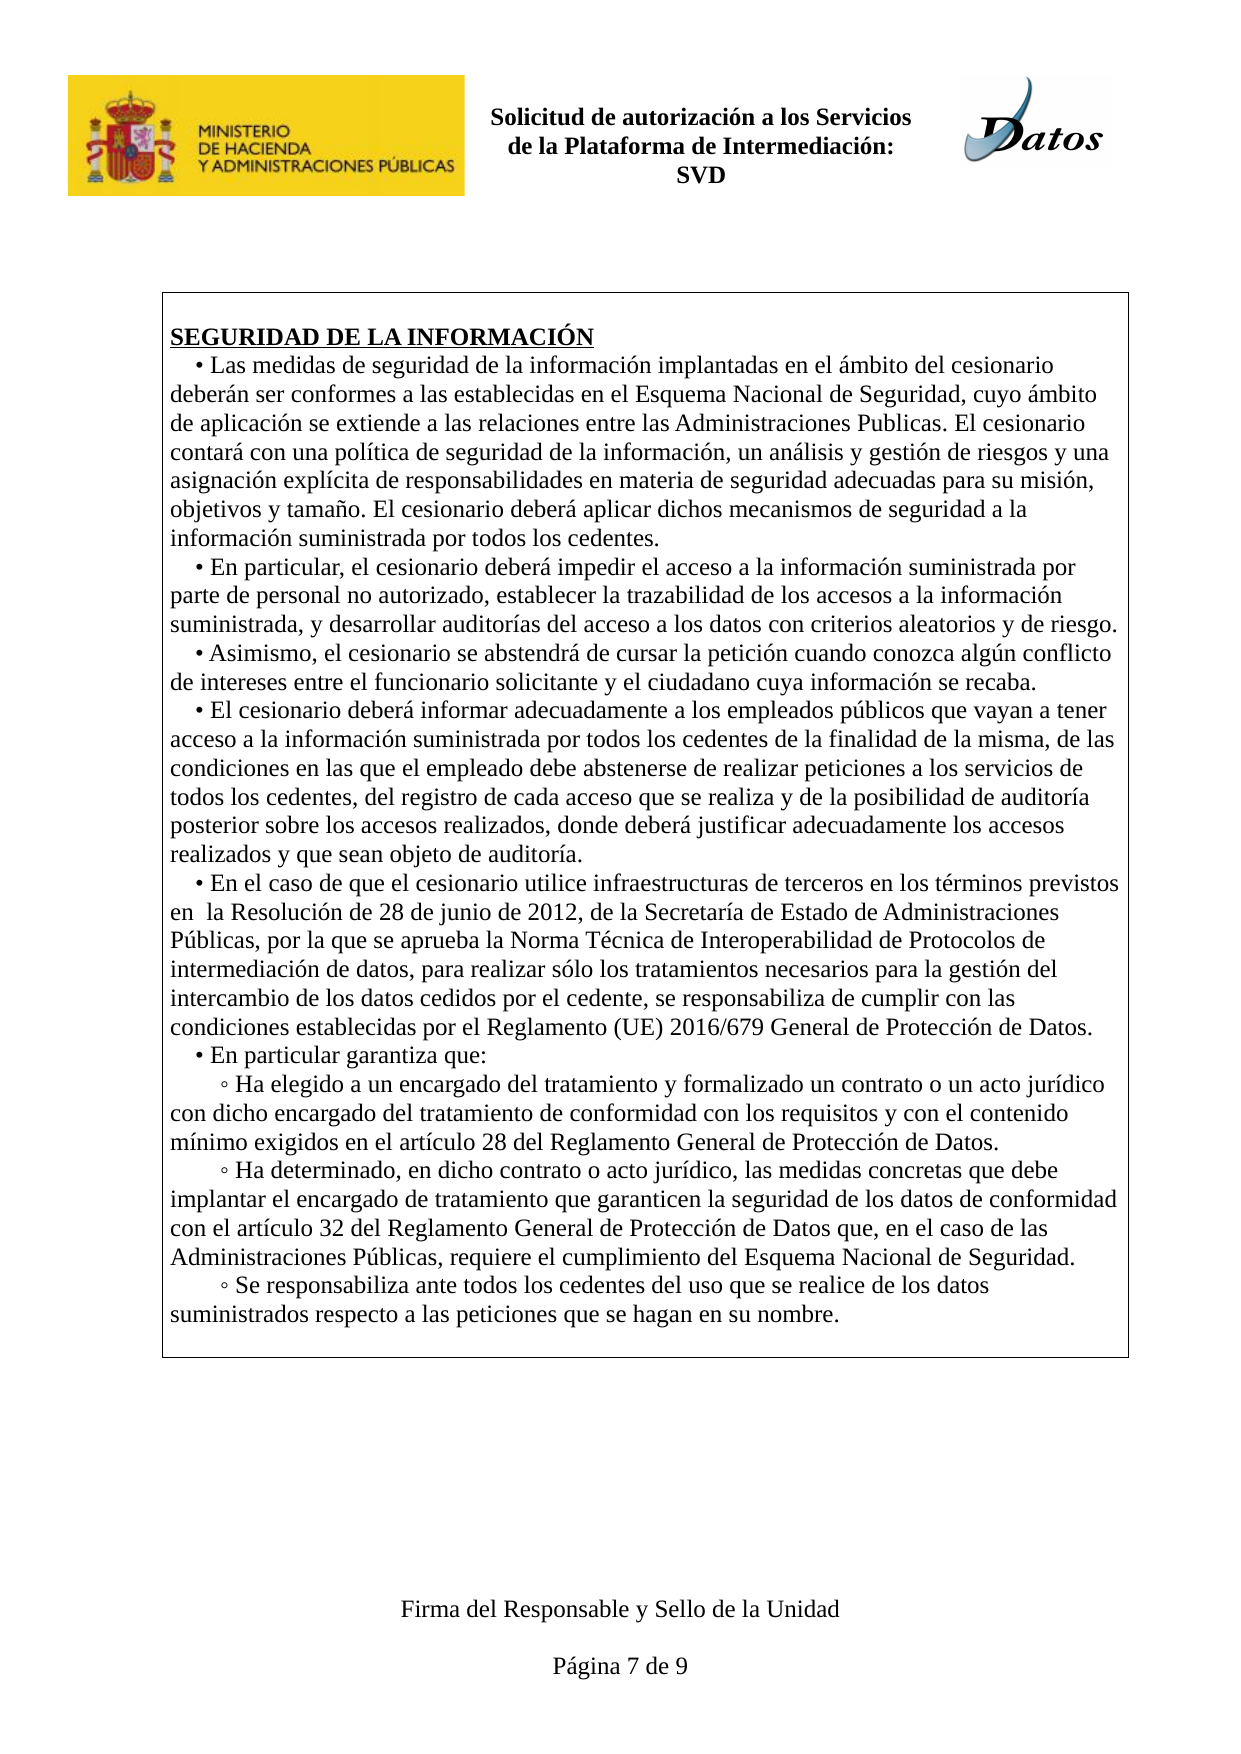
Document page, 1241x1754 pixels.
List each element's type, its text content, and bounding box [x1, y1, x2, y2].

picture [67, 75, 465, 196]
picture [959, 75, 1113, 166]
table_header SEGURIDAD DE LA INFORMACIÓN • Las medidas de seguridad de la información implantadas en el ámbito del cesionario deberán ser conformes a las establecidas en el Esquema Nacional de Seguridad, cuyo ámbito de aplicación se extiende a las relaciones entre las Administraciones Publicas. El cesionario contará con una política de seguridad de la información, un análisis y gestión de riesgos y una asignación explícita de responsabilidades en materia de seguridad adecuadas para su misión, objetivos y tamaño. El cesionario deberá aplicar dichos mecanismos de seguridad a la información suministrada por todos los cedentes. • En particular, el cesionario deberá impedir el acceso a la información suministrada por parte de personal no autorizado, establecer la trazabilidad de los accesos a la información suministrada, y desarrollar auditorías del acceso a los datos con criterios aleatorios y de riesgo. • Asimismo, el cesionario se abstendrá de cursar la petición cuando conozca algún conflicto de intereses entre el funcionario solicitante y el ciudadano cuya información se recaba. • El cesionario deberá informar adecuadamente a los empleados públicos que vayan a tener acceso a la información suministrada por todos los cedentes de la finalidad de la misma, de las condiciones en las que el empleado debe abstenerse de realizar peticiones a los servicios de todos los cedentes, del registro de cada acceso que se realiza y de la posibilidad de auditoría posterior sobre los accesos realizados, donde deberá justificar adecuadamente los accesos realizados y que sean objeto de auditoría. • En el caso de que el cesionario utilice infraestructuras de terceros en los términos previstos en la Resolución de 28 de junio de 2012, de la Secretaría de Estado de Administraciones Públicas, por la que se aprueba la Norma Técnica de Interoperabilidad de Protocolos de intermediación de datos, para realizar sólo los tratamientos necesarios para la gestión del intercambio de los datos cedidos por el cedente, se responsabiliza de cumplir con las condiciones establecidas por el Reglamento (UE) 2016/679 General de Protección de Datos. • En particular garantiza que: ◦ Ha elegido a un encargado del tratamiento y formalizado un contrato o un acto jurídico con dicho encargado del tratamiento de conformidad con los requisitos y con el contenido mínimo exigidos en el artículo 28 del Reglamento General de Protección de Datos. ◦ Ha determinado, en dicho contrato o acto jurídico, las medidas concretas que debe implantar el encargado de tratamiento que garanticen la seguridad de los datos de conformidad con el artículo 32 del Reglamento General de Protección de Datos que, en el caso de las Administraciones Públicas, requiere el cumplimiento del Esquema Nacional de Seguridad. ◦ Se responsabiliza ante todos los cedentes del uso que se realice de los datos suministrados respecto a las peticiones que se hagan en su nombre. [163, 293, 1128, 1357]
